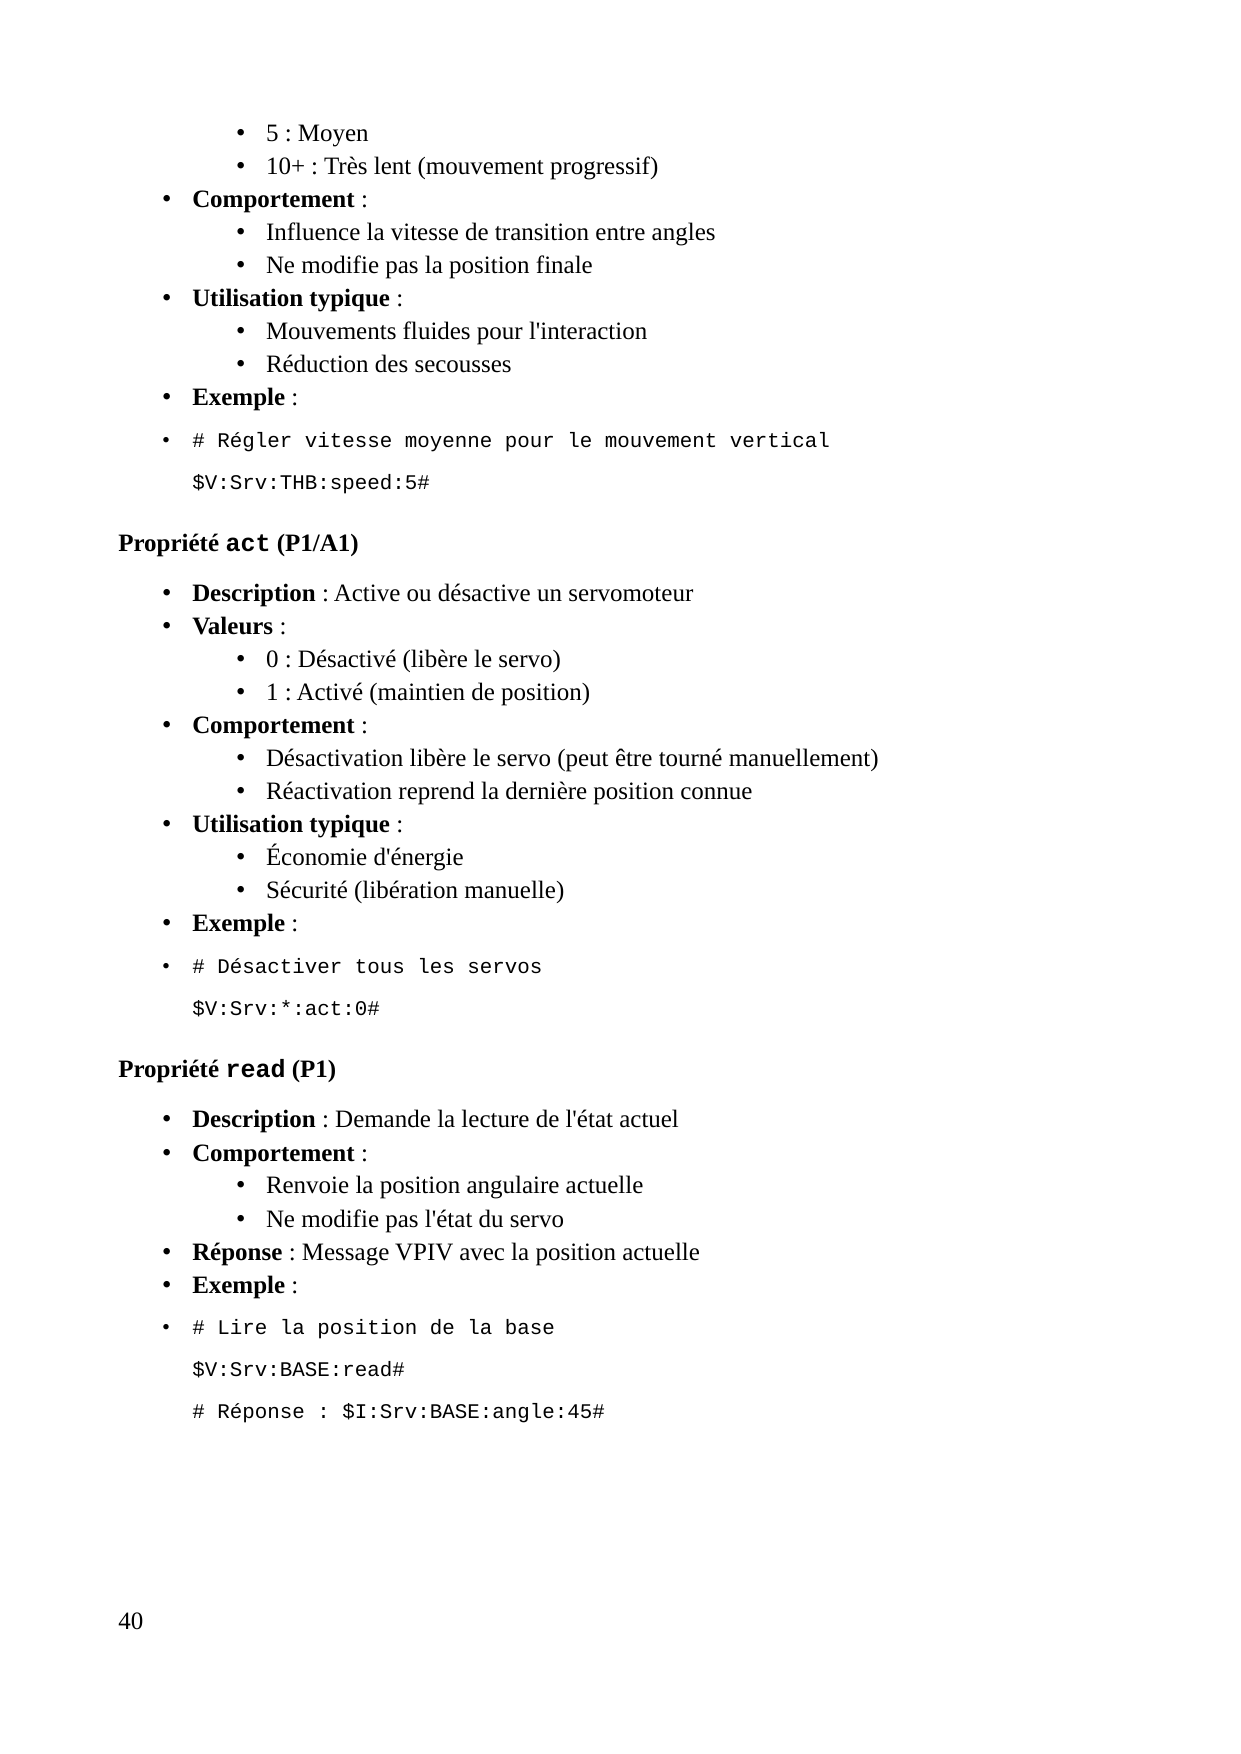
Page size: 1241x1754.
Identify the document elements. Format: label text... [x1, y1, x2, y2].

list 5 : Moyen [236, 118, 1122, 147]
list Réactivation reprend la dernière position connue [236, 776, 1122, 805]
subtitle Propriété act (P1/A1) [118, 528, 1122, 559]
list Sécurité (libération manuelle) [236, 876, 1122, 904]
list Économie d'énergie [236, 842, 1122, 871]
list # Lire la position de la base [162, 1317, 1122, 1341]
list Renvoie la position angulaire actuelle [236, 1171, 1122, 1199]
list # Réponse : $I:Srv:BASE:angle:45# [162, 1401, 1122, 1424]
list Exemple : [162, 908, 1122, 937]
list $V:Srv:BASE:read# [162, 1359, 1122, 1383]
list Désactivation libère le servo (peut être tourné manuellement) [236, 743, 1122, 772]
subtitle Propriété read (P1) [118, 1054, 1122, 1085]
list Ne modifie pas la position finale [236, 250, 1122, 279]
list Comportement : [162, 184, 1122, 213]
list Exemple : [162, 382, 1122, 411]
list Ne modifie pas l'état du servo [236, 1204, 1122, 1232]
list Valeurs : [162, 611, 1122, 640]
list Exemple : [162, 1270, 1122, 1298]
list Utilisation typique : [162, 809, 1122, 838]
list $V:Srv:*:act:0# [162, 998, 1122, 1022]
list Réponse : Message VPIV avec la position actuelle [162, 1237, 1122, 1265]
list $V:Srv:THB:speed:5# [162, 472, 1122, 495]
list # Régler vitesse moyenne pour le mouvement vertical [162, 430, 1122, 453]
list Influence la vitesse de transition entre angles [236, 217, 1122, 246]
list 10+ : Très lent (mouvement progressif) [236, 151, 1122, 180]
list Réduction des secousses [236, 349, 1122, 378]
list Utilisation typique : [162, 283, 1122, 312]
list # Désactiver tous les servos [162, 956, 1122, 980]
list 1 : Activé (maintien de position) [236, 677, 1122, 706]
list Mouvements fluides pour l'interaction [236, 316, 1122, 345]
list 0 : Désactivé (libère le servo) [236, 644, 1122, 673]
list Description : Active ou désactive un servomoteur [162, 578, 1122, 607]
list Description : Demande la lecture de l'état actuel [162, 1104, 1122, 1133]
list Comportement : [162, 1138, 1122, 1166]
list Comportement : [162, 710, 1122, 739]
